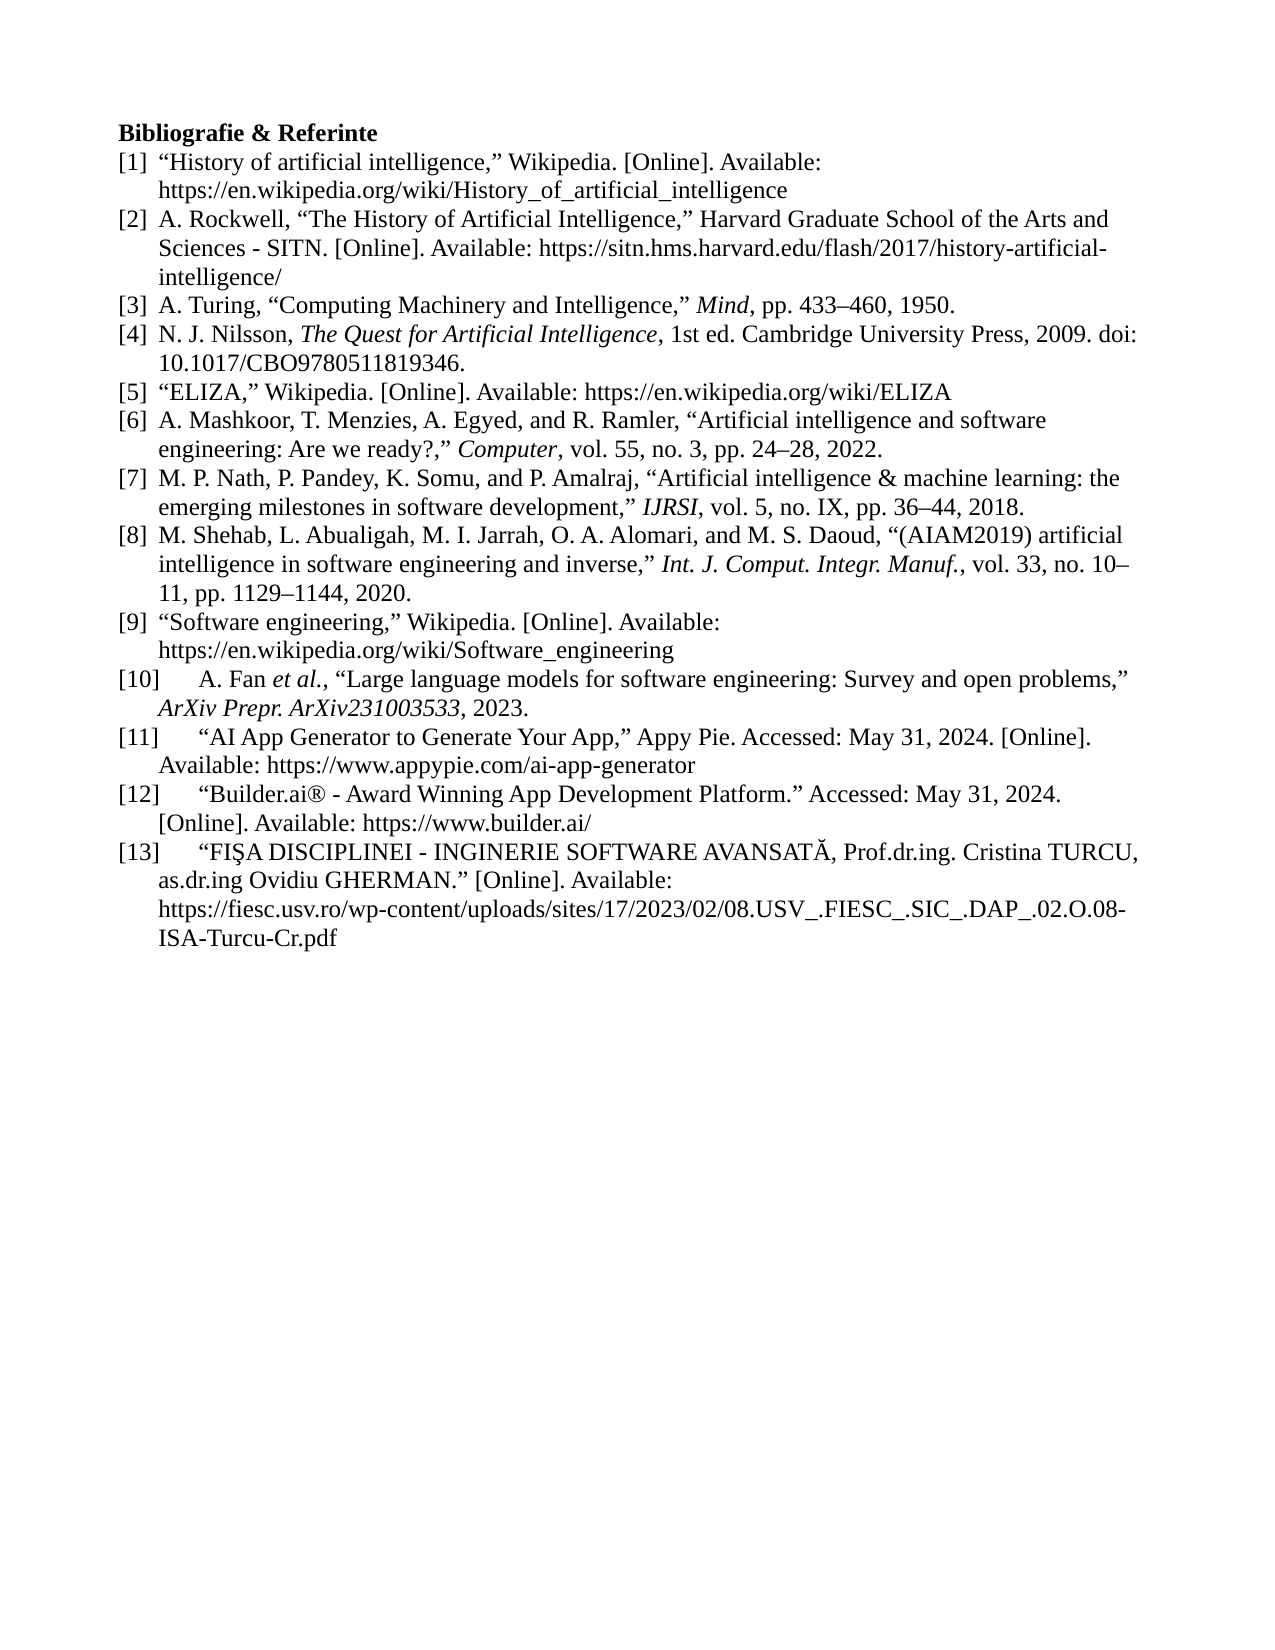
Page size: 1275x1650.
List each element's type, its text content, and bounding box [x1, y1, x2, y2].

text [10] A. Fan et al., “Large language models for software engineering: Survey and open problems,” ArXiv Prepr. ArXiv231003533, 2023. [118, 664, 1157, 722]
text [9] “Software engineering,” Wikipedia. [Online]. Available: https://en.wikipedia.org/wiki/Software_engineering [118, 607, 1157, 664]
text [12] “Builder.ai® - Award Winning App Development Platform.” Accessed: May 31, 2024. [Online]. Available: https://www.builder.ai/ [118, 779, 1157, 837]
text [4] N. J. Nilsson, The Quest for Artificial Intelligence, 1st ed. Cambridge University Press, 2009. doi: 10.1017/CBO9780511819346. [118, 319, 1157, 377]
text [13] “FIŞA DISCIPLINEI - INGINERIE SOFTWARE AVANSATĂ, Prof.dr.ing. Cristina TURCU, as.dr.ing Ovidiu GHERMAN.” [Online]. Available: https://fiesc.usv.ro/wp-content/uploads/sites/17/2023/02/08.USV_.FIESC_.SIC_.DAP_.02.O.08-ISA-Turcu-Cr.pdf [118, 837, 1157, 952]
text Bibliografie & Referinte [118, 118, 623, 147]
text [5] “ELIZA,” Wikipedia. [Online]. Available: https://en.wikipedia.org/wiki/ELIZA [118, 377, 1157, 406]
text [8] M. Shehab, L. Abualigah, M. I. Jarrah, O. A. Alomari, and M. S. Daoud, “(AIAM2019) artificial intelligence in software engineering and inverse,” Int. J. Comput. Integr. Manuf., vol. 33, no. 10–11, pp. 1129–1144, 2020. [118, 521, 1157, 607]
text [2] A. Rockwell, “The History of Artificial Intelligence,” Harvard Graduate School of the Arts and Sciences - SITN. [Online]. Available: https://sitn.hms.harvard.edu/flash/2017/history-artificial-intelligence/ [118, 204, 1157, 291]
text [11] “AI App Generator to Generate Your App,” Appy Pie. Accessed: May 31, 2024. [Online]. Available: https://www.appypie.com/ai-app-generator [118, 722, 1157, 779]
text [6] A. Mashkoor, T. Menzies, A. Egyed, and R. Ramler, “Artificial intelligence and software engineering: Are we ready?,” Computer, vol. 55, no. 3, pp. 24–28, 2022. [118, 406, 1157, 463]
text [3] A. Turing, “Computing Machinery and Intelligence,” Mind, pp. 433–460, 1950. [118, 291, 1157, 319]
text [1] “History of artificial intelligence,” Wikipedia. [Online]. Available: https://en.wikipedia.org/wiki/History_of_artificial_intelligence [118, 147, 1157, 204]
text [7] M. P. Nath, P. Pandey, K. Somu, and P. Amalraj, “Artificial intelligence & machine learning: the emerging milestones in software development,” IJRSI, vol. 5, no. IX, pp. 36–44, 2018. [118, 463, 1157, 521]
